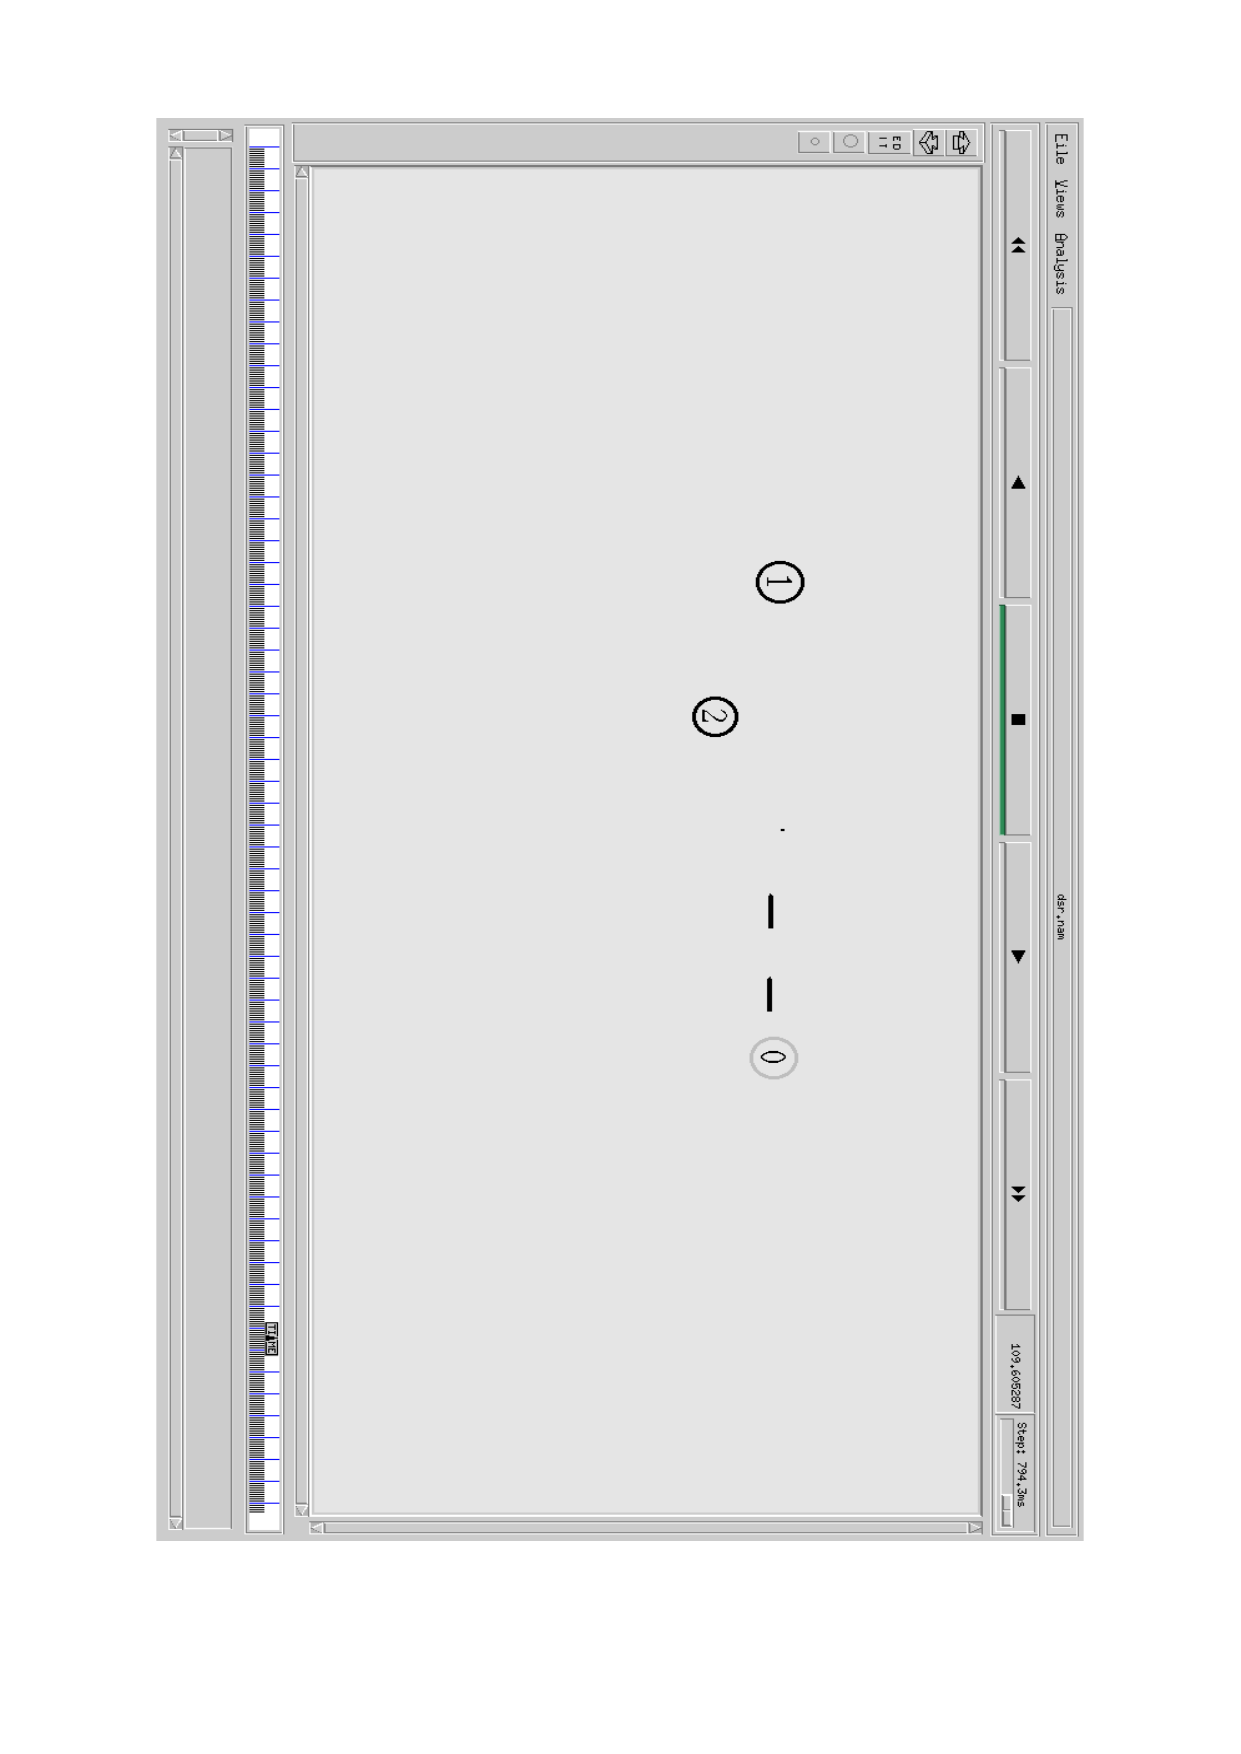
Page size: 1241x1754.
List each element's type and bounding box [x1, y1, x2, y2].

picture [156, 118, 1084, 1541]
